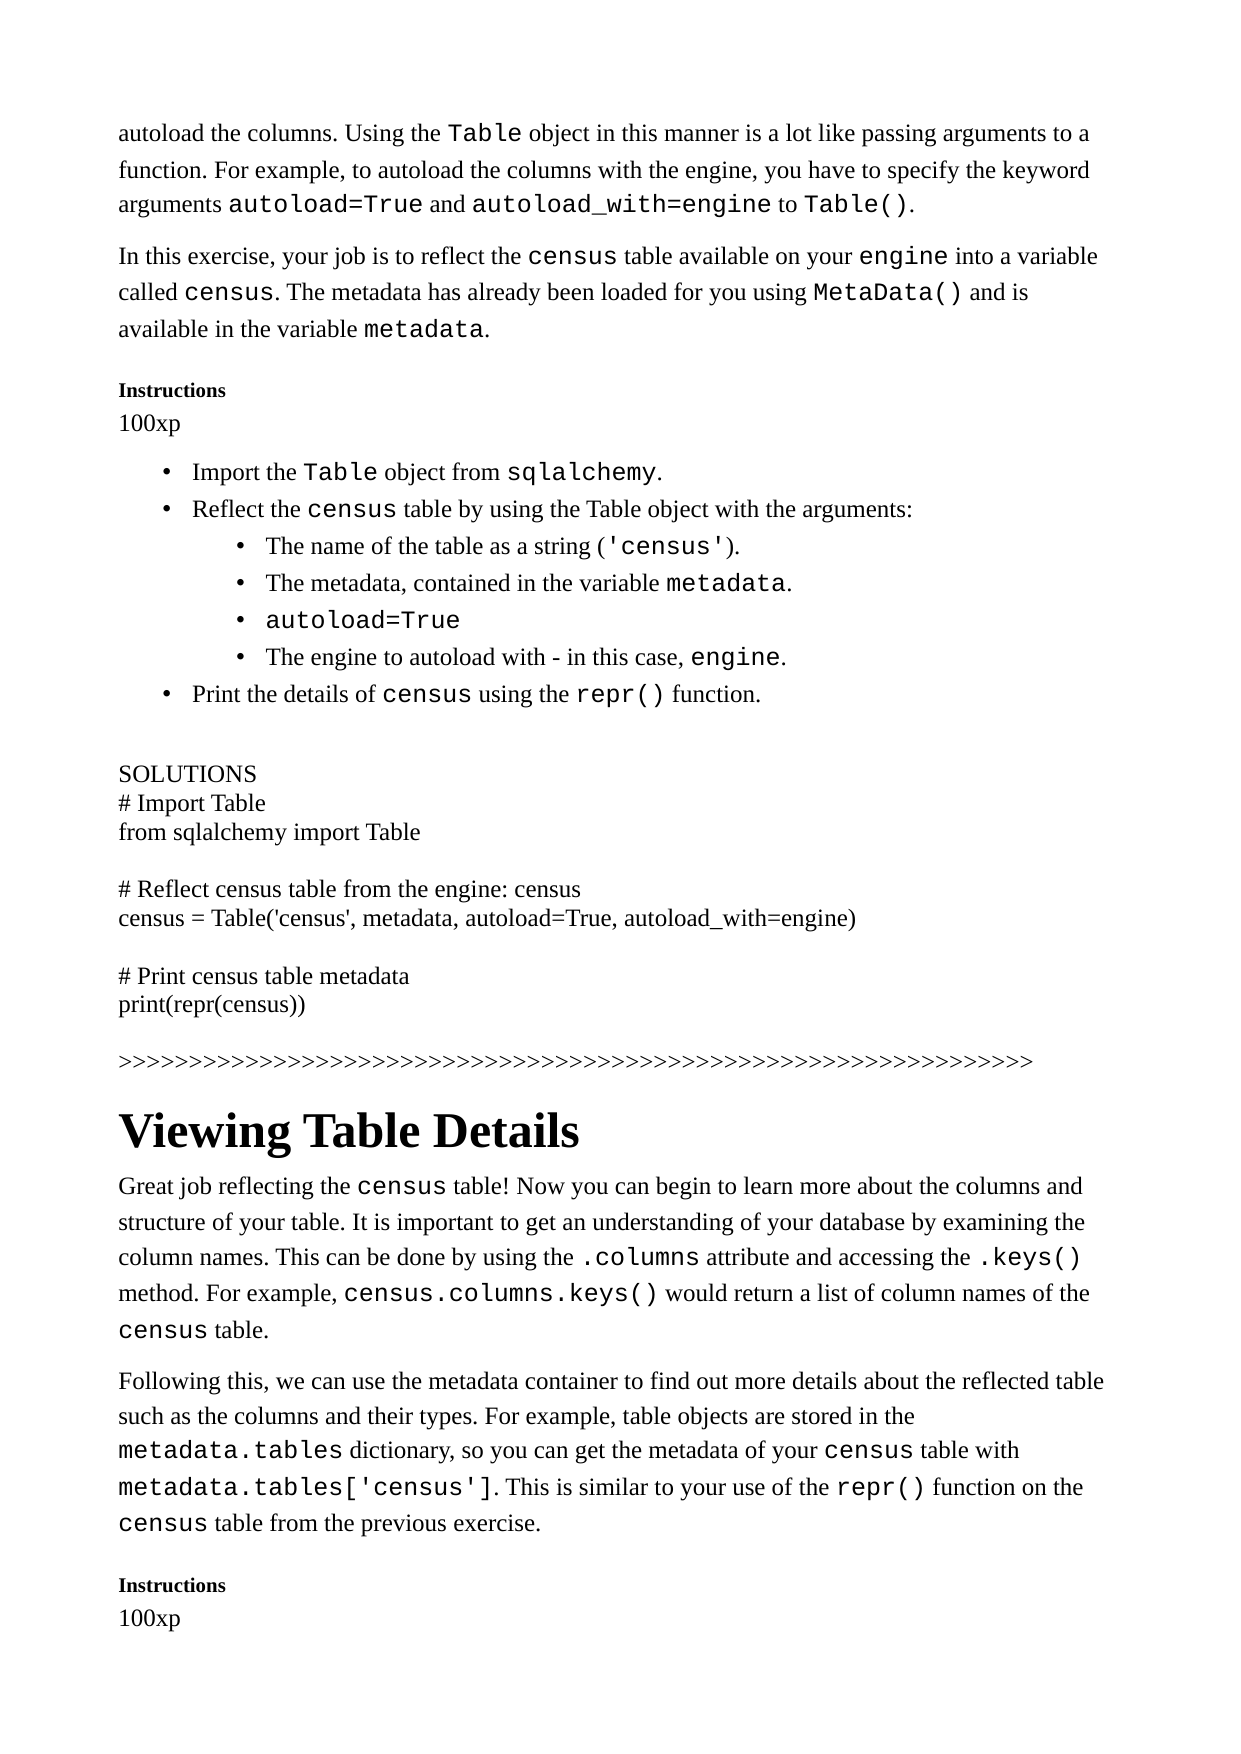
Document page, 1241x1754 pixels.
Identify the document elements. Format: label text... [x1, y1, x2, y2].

list The metadata, contained in the variable metadata. [236, 568, 1122, 599]
text 100xp [118, 1603, 1122, 1632]
text Following this, we can use the metadata container to find out more details about the reflected table such as the columns and their types. For example, table objects are stored in the metadata.tables dictionary, so you can get the metadata of your census table with metadata.tables['census']. This is similar to your use of the repr() function on the census table from the previous exercise. [118, 1366, 1122, 1539]
text census = Table('census', metadata, autoload=True, autoload_with=engine) [118, 903, 1122, 932]
text >>>>>>>>>>>>>>>>>>>>>>>>>>>>>>>>>>>>>>>>>>>>>>>>>>>>>>>>>>>>>>>>> [118, 1047, 1122, 1076]
list The engine to autoload with - in this case, engine. [236, 642, 1122, 673]
subtitle Instructions [118, 378, 1122, 402]
text from sqlalchemy import Table [118, 817, 1122, 846]
subtitle Instructions [118, 1573, 1122, 1597]
list The name of the table as a string ('census'). [236, 531, 1122, 562]
text autoload the columns. Using the Table object in this manner is a lot like passing arguments to a function. For example, to autoload the columns with the engine, you have to specify the keyword arguments autoload=True and autoload_with=engine to Table(). [118, 118, 1122, 220]
text In this exercise, your job is to reflect the census table available on your engine into a variable called census. The metadata has already been loaded for you using MetaData() and is available in the variable metadata. [118, 241, 1122, 345]
text Great job reflecting the census table! Now you can begin to learn more about the columns and structure of your table. It is important to get an understanding of your database by examining the column names. This can be done by using the .columns attribute and accessing the .keys() method. For example, census.columns.keys() would return a list of column names of the census table. [118, 1171, 1122, 1346]
list Reflect the census table by using the Table object with the arguments: [162, 494, 1122, 525]
list Import the Table object from sqlalchemy. [162, 457, 1122, 488]
list autoload=True [236, 605, 1122, 636]
text 100xp [118, 408, 1122, 437]
text SOLUTIONS [118, 759, 1122, 788]
text # Print census table metadata [118, 961, 1122, 989]
list Print the details of census using the repr() function. [162, 679, 1122, 710]
text # Import Table [118, 788, 1122, 817]
text print(repr(census)) [118, 989, 1122, 1018]
subtitle Viewing Table Details [118, 1101, 1122, 1158]
text # Reflect census table from the engine: census [118, 874, 1122, 903]
